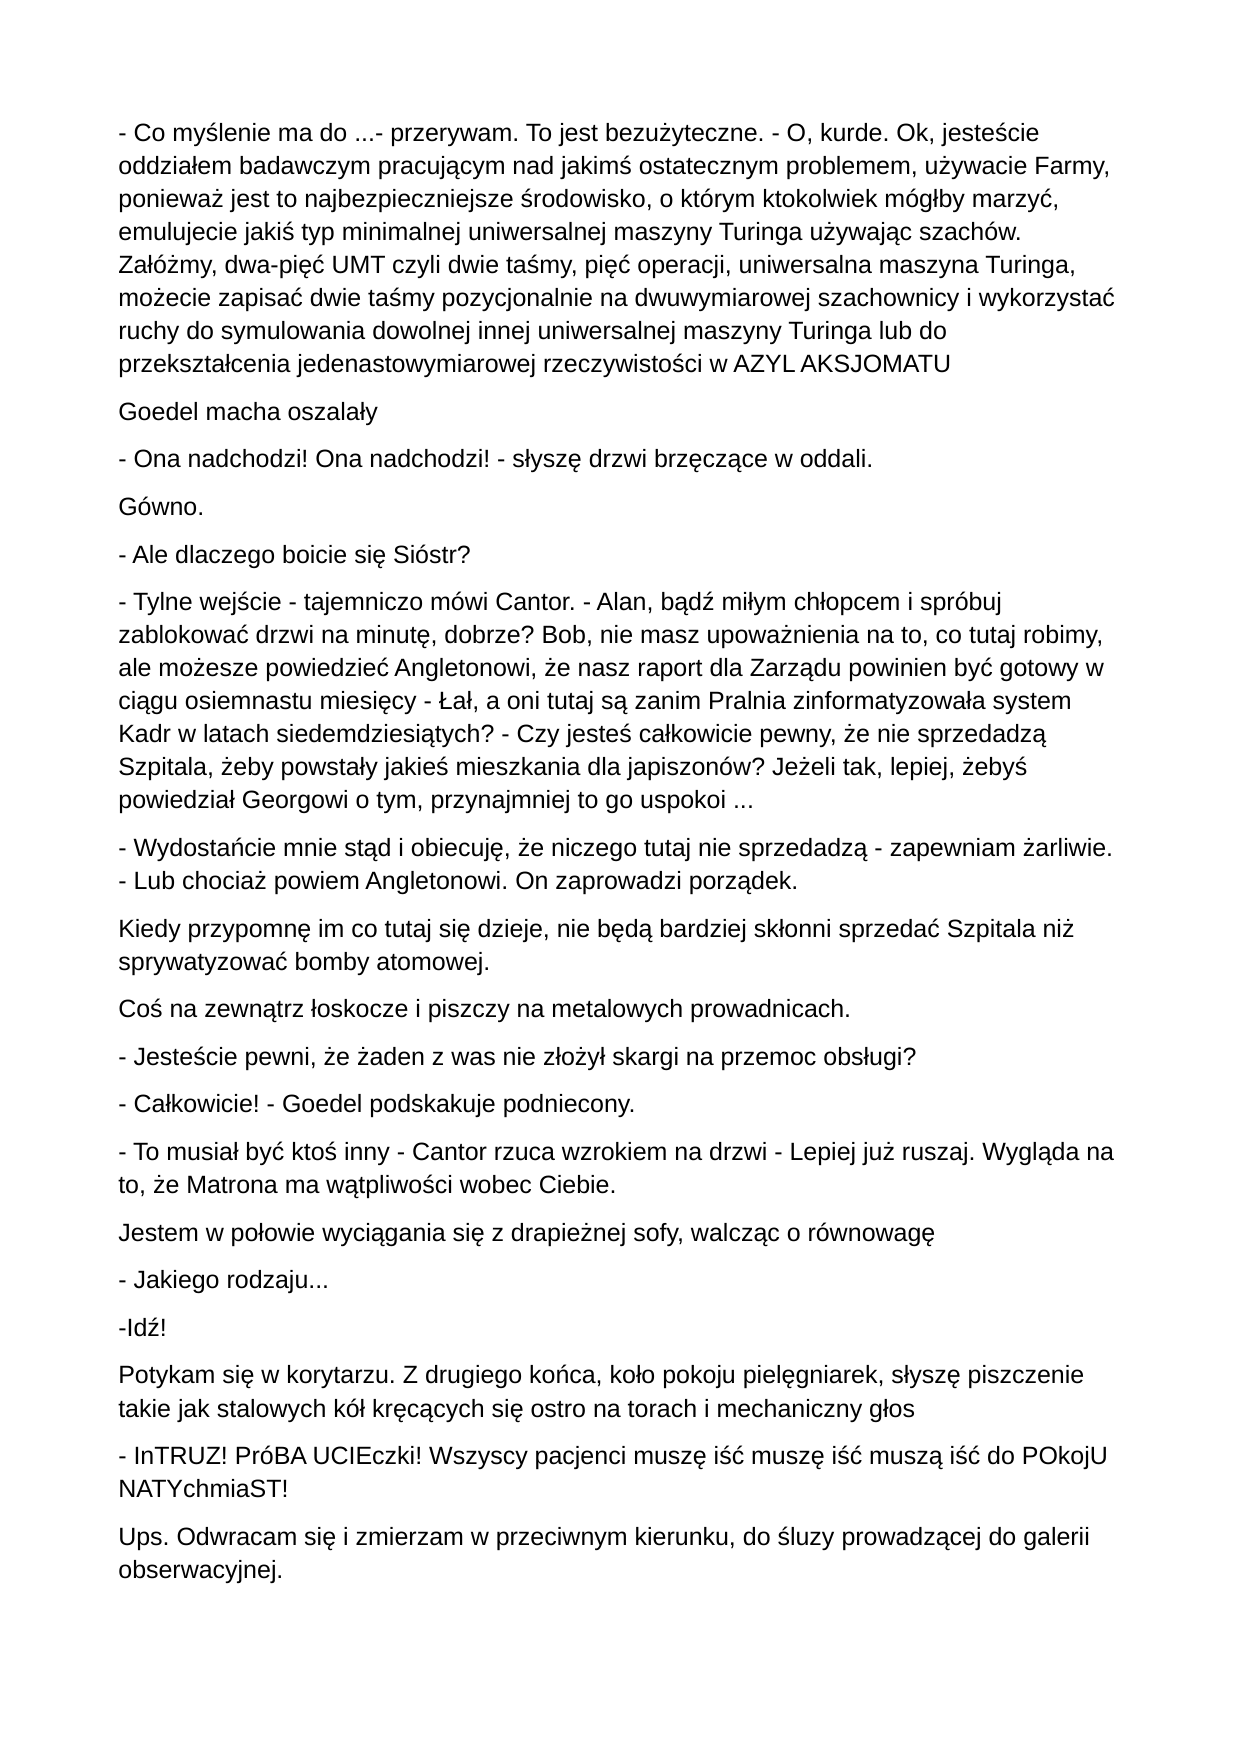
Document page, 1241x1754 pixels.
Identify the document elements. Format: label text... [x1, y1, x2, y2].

text - Tylne wejście - tajemniczo mówi Cantor. - Alan, bądź miłym chłopcem i spróbuj zablokować drzwi na minutę, dobrze? Bob, nie masz upoważnienia na to, co tutaj robimy, ale możesze powiedzieć Angletonowi, że nasz raport dla Zarządu powinien być gotowy w ciągu osiemnastu miesięcy - Łał, a oni tutaj są zanim Pralnia zinformatyzowała system Kadr w latach siedemdziesiątych? - Czy jesteś całkowicie pewny, że nie sprzedadzą Szpitala, żeby powstały jakieś mieszkania dla japiszonów? Jeżeli tak, lepiej, żebyś powiedział Georgowi o tym, przynajmniej to go uspokoi ... [118, 587, 1122, 814]
text - Całkowicie! - Goedel podskakuje podniecony. [118, 1089, 1122, 1118]
text Kiedy przypomnę im co tutaj się dzieje, nie będą bardziej skłonni sprzedać Szpitala niż sprywatyzować bomby atomowej. [118, 914, 1122, 975]
text -Idź! [118, 1313, 1122, 1342]
text - Ale dlaczego boicie się Sióstr? [118, 540, 1122, 568]
text Gówno. [118, 492, 1122, 521]
text - To musiał być ktoś inny - Cantor rzuca wzrokiem na drzwi - Lepiej już ruszaj. Wygląda na to, że Matrona ma wątpliwości wobec Ciebie. [118, 1137, 1122, 1199]
text Coś na zewnątrz łoskocze i piszczy na metalowych prowadnicach. [118, 994, 1122, 1023]
text Potykam się w korytarzu. Z drugiego końca, koło pokoju pielęgniarek, słyszę piszczenie takie jak stalowych kół kręcących się ostro na torach i mechaniczny głos [118, 1361, 1122, 1422]
text - InTRUZ! PróBA UCIEczki! Wszyscy pacjenci muszę iść muszę iść muszą iść do POkojU NATYchmiaST! [118, 1441, 1122, 1503]
text Goedel macha oszalały [118, 397, 1122, 426]
text - Co myślenie ma do ...- przerywam. To jest bezużyteczne. - O, kurde. Ok, jesteście oddziałem badawczym pracującym nad jakimś ostatecznym problemem, używacie Farmy, ponieważ jest to najbezpieczniejsze środowisko, o którym ktokolwiek mógłby marzyć, emulujecie jakiś typ minimalnej uniwersalnej maszyny Turinga używając szachów. Załóżmy, dwa-pięć UMT czyli dwie taśmy, pięć operacji, uniwersalna maszyna Turinga, możecie zapisać dwie taśmy pozycjonalnie na dwuwymiarowej szachownicy i wykorzystać ruchy do symulowania dowolnej innej uniwersalnej maszyny Turinga lub do przekształcenia jedenastowymiarowej rzeczywistości w AZYL AKSJOMATU [118, 118, 1122, 378]
text - Jakiego rodzaju... [118, 1265, 1122, 1294]
text Jestem w połowie wyciągania się z drapieżnej sofy, walcząc o równowagę [118, 1218, 1122, 1246]
text - Jesteście pewni, że żaden z was nie złożył skargi na przemoc obsługi? [118, 1042, 1122, 1071]
text - Wydostańcie mnie stąd i obiecuję, że niczego tutaj nie sprzedadzą - zapewniam żarliwie. - Lub chociaż powiem Angletonowi. On zaprowadzi porządek. [118, 833, 1122, 895]
text - Ona nadchodzi! Ona nadchodzi! - słyszę drzwi brzęczące w oddali. [118, 444, 1122, 473]
text Ups. Odwracam się i zmierzam w przeciwnym kierunku, do śluzy prowadzącej do galerii obserwacyjnej. [118, 1522, 1122, 1583]
